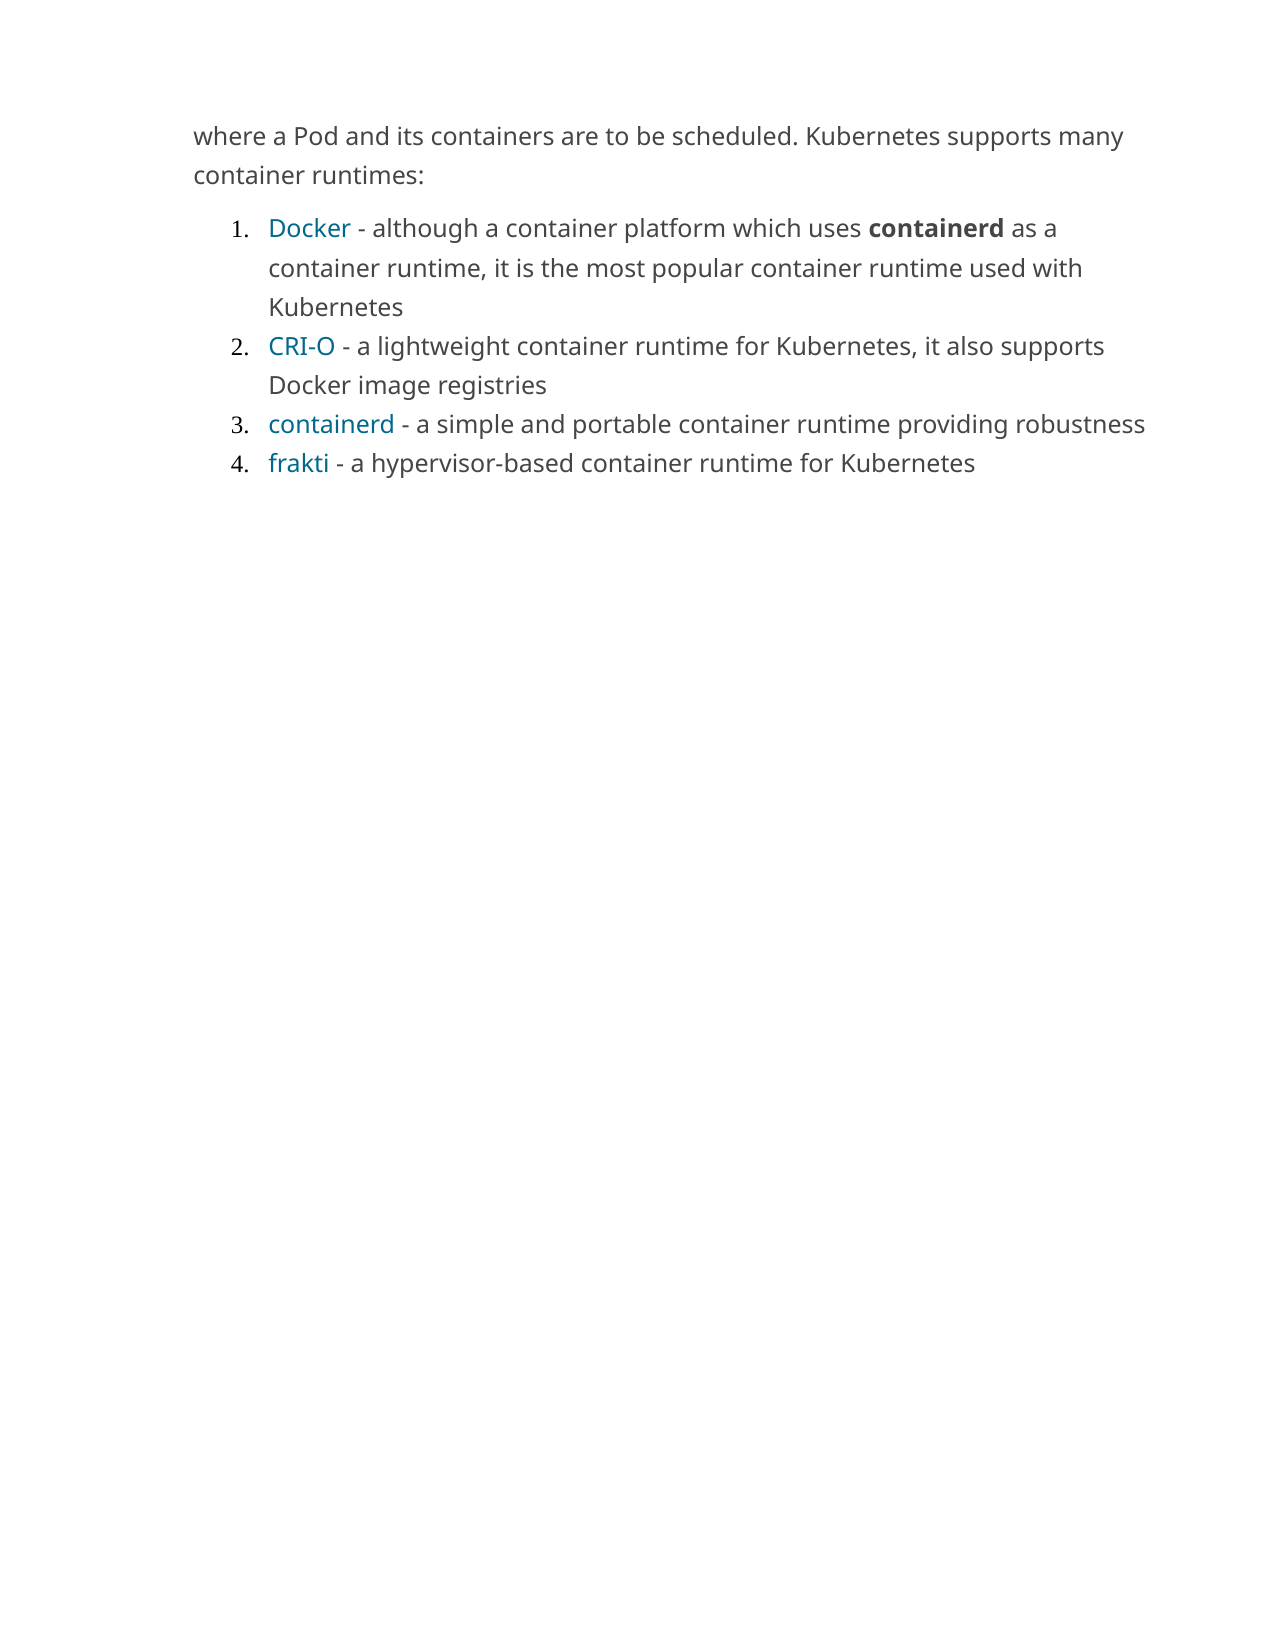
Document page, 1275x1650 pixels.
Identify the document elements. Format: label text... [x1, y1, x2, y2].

list CRI-O - a lightweight container runtime for Kubernetes, it also supports Docker image registries [231, 328, 1157, 402]
list frakti - a hypervisor-based container runtime for Kubernetes [231, 446, 1157, 480]
list where a Pod and its containers are to be scheduled. Kubernetes supports many container runtimes: [156, 118, 1157, 191]
list Docker - although a container platform which uses containerd as a container runtime, it is the most popular container runtime used with Kubernetes [231, 211, 1157, 323]
list containerd - a simple and portable container runtime providing robustness [231, 407, 1157, 441]
